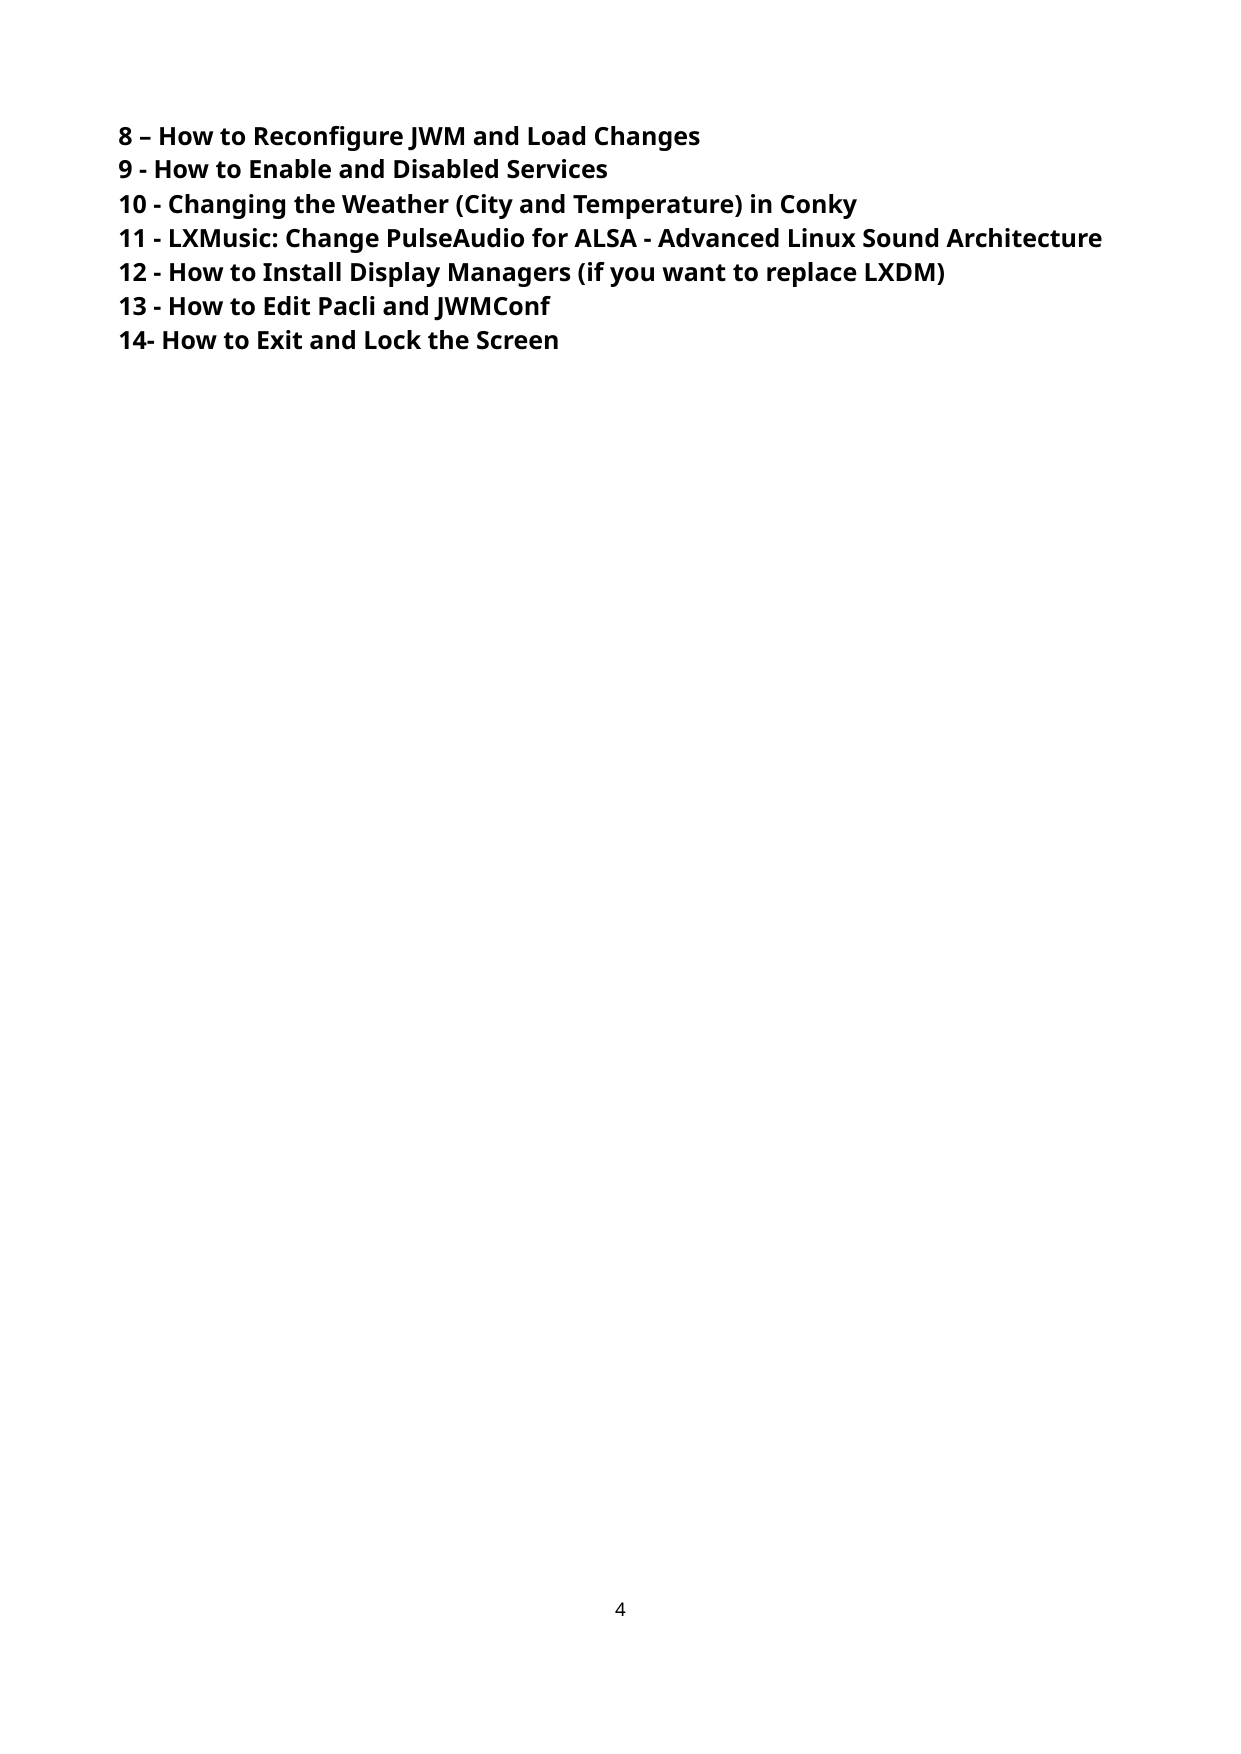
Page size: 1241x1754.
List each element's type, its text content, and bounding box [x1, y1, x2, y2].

subtitle 11 - LXMusic: Change PulseAudio for ALSA - Advanced Linux Sound Architecture [118, 220, 1122, 254]
subtitle 9 - How to Enable and Disabled Services [118, 152, 1122, 186]
subtitle 14- How to Exit and Lock the Screen [118, 322, 1122, 357]
subtitle 12 - How to Install Display Managers (if you want to replace LXDM) [118, 254, 1122, 288]
subtitle 10 - Changing the Weather (City and Temperature) in Conky [118, 186, 1122, 220]
subtitle 13 - How to Edit Pacli and JWMConf [118, 288, 1122, 322]
subtitle 8 – How to Reconfigure JWM and Load Changes [118, 118, 1122, 152]
